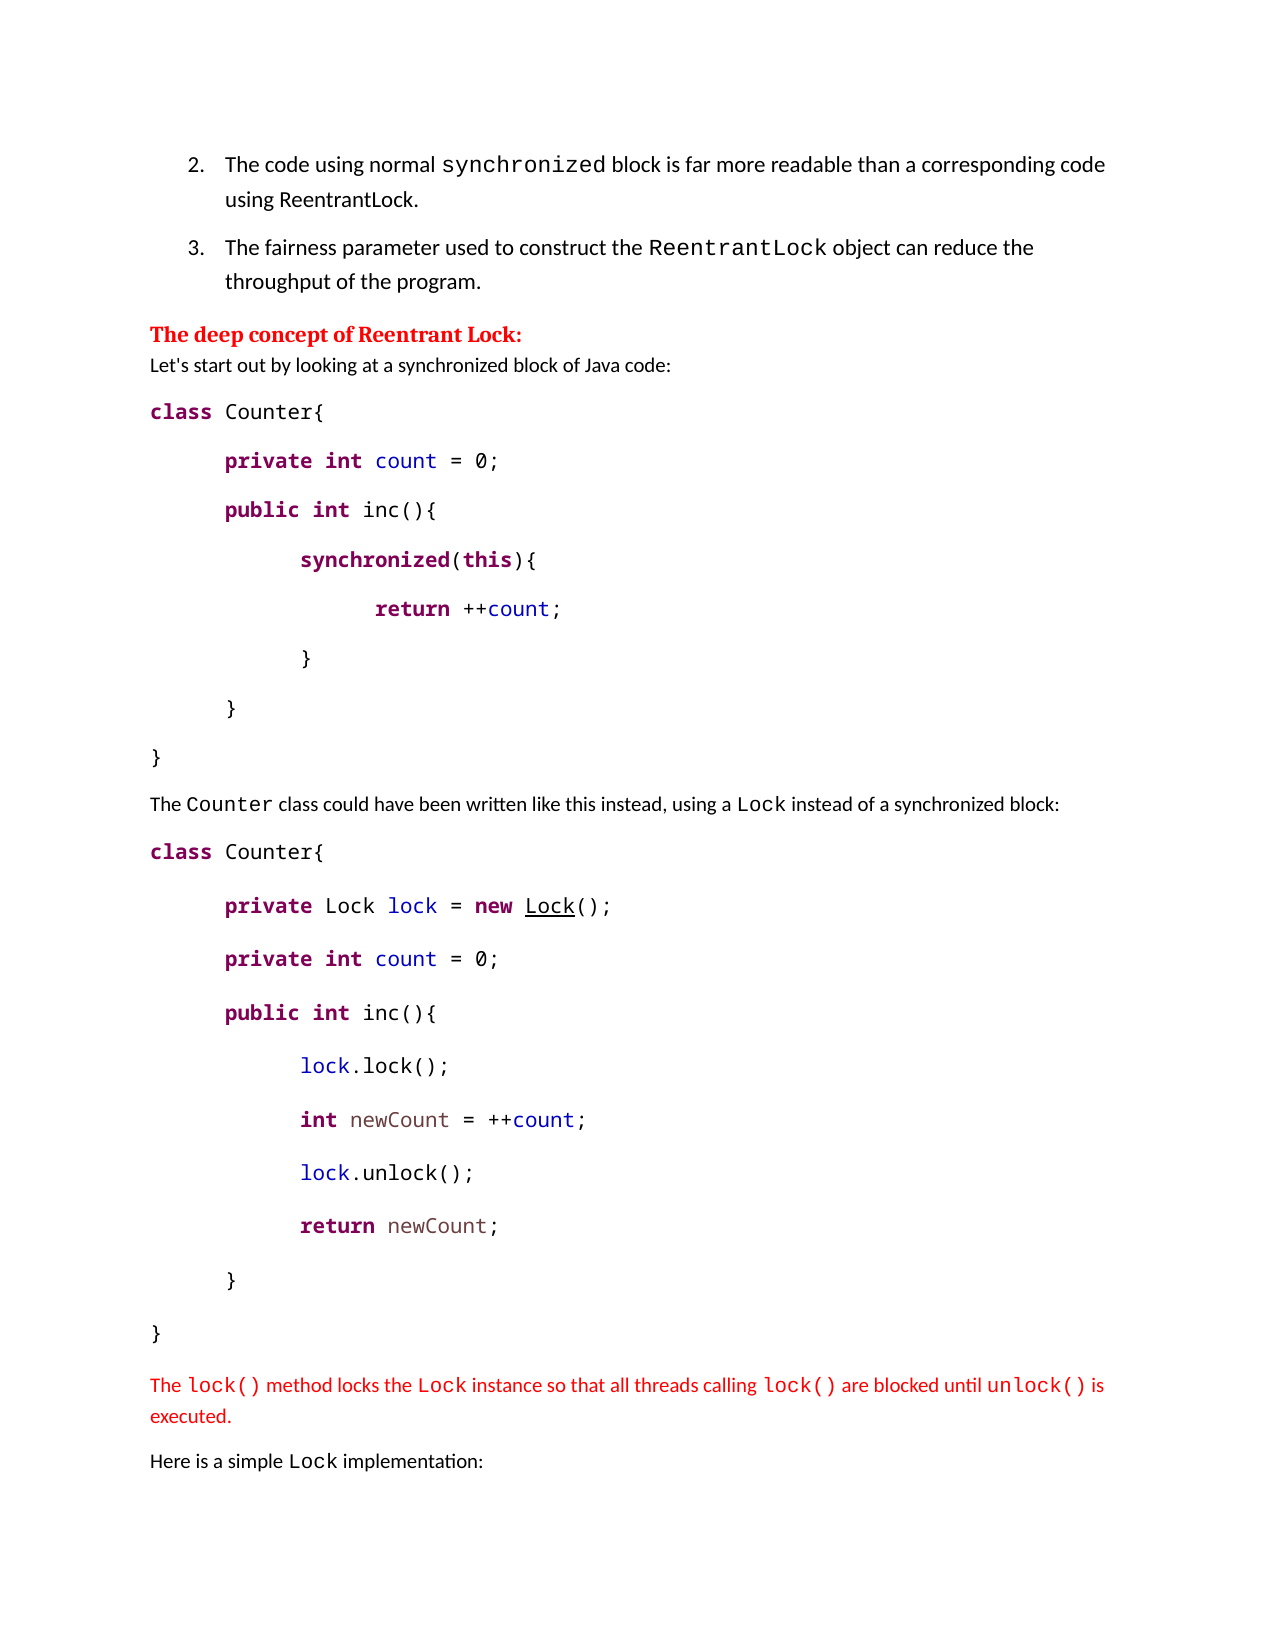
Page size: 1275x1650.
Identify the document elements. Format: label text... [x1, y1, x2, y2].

text } [150, 1265, 1125, 1293]
text public int inc(){ [150, 496, 1125, 524]
text Let's start out by looking at a synchronized block of Java code: [150, 352, 1125, 377]
text return ++count; [150, 594, 1125, 623]
text class Counter{ [150, 837, 1125, 866]
text lock.lock(); [150, 1051, 1125, 1080]
text } [150, 742, 1125, 770]
text Here is a simple Lock implementation: [150, 1448, 1125, 1475]
text private Lock lock = new Lock(); [150, 891, 1125, 919]
text private int count = 0; [150, 446, 1125, 475]
text lock.unlock(); [150, 1158, 1125, 1187]
list The code using normal synchronized block is far more readable than a corresponding code using ReentrantLock. [187, 150, 1125, 213]
subtitle The deep concept of Reentrant Lock: [150, 322, 1125, 348]
list The fairness parameter used to construct the ReentrantLock object can reduce the throughput of the program. [187, 233, 1125, 296]
text } [150, 1318, 1125, 1347]
text private int count = 0; [150, 944, 1125, 973]
text int newCount = ++count; [150, 1105, 1125, 1133]
text synchronized(this){ [150, 545, 1125, 573]
text } [150, 693, 1125, 721]
text The Counter class could have been written like this instead, using a Lock instead of a synchronized block: [150, 791, 1125, 818]
text The lock() method locks the Lock instance so that all threads calling lock() are blocked until unlock() is executed. [150, 1372, 1125, 1429]
text } [150, 643, 1125, 672]
text public int inc(){ [150, 998, 1125, 1026]
text return newCount; [150, 1212, 1125, 1240]
text class Counter{ [150, 397, 1125, 426]
